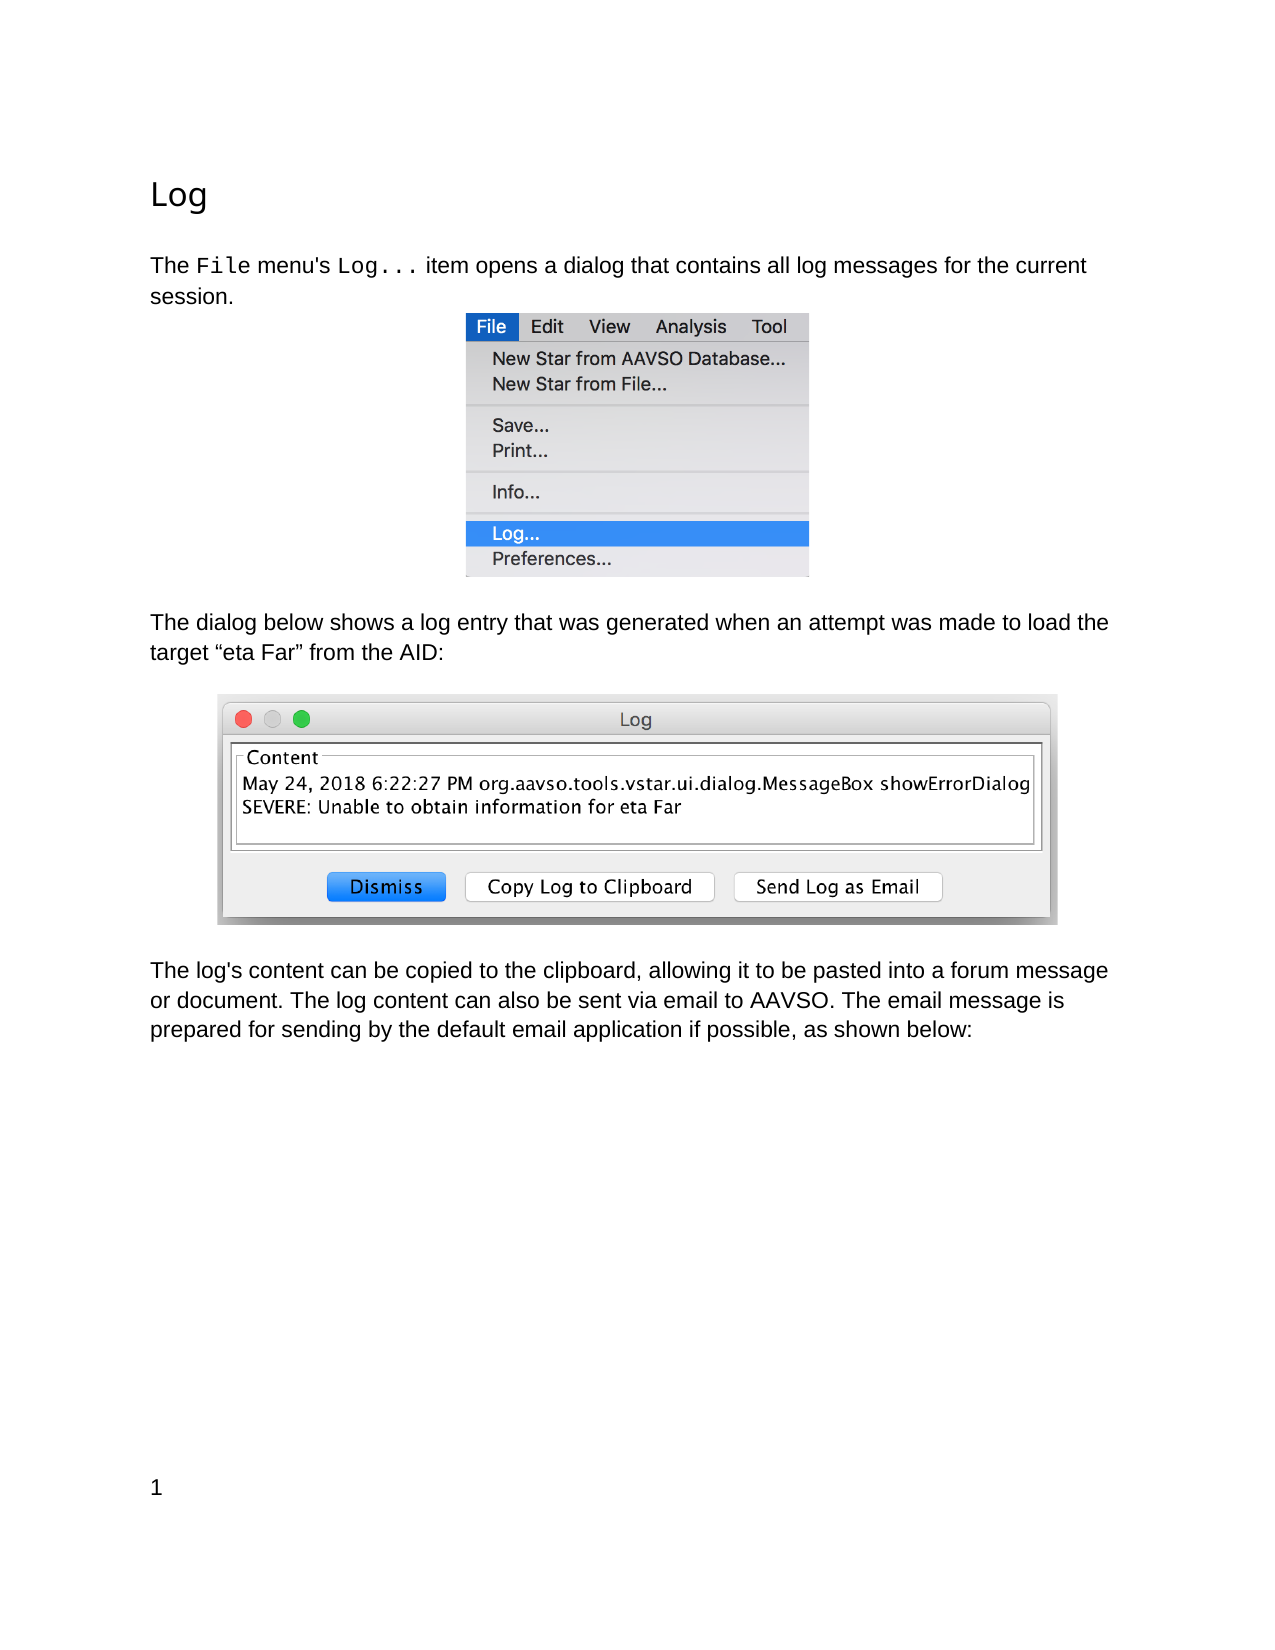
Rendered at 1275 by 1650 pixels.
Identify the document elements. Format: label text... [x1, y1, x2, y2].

subtitle Log [150, 171, 1125, 216]
text The File menu's Log... item opens a dialog that contains all log messages for the current session. [150, 252, 1125, 309]
table_header The dialog below shows a log entry that was generated when an attempt was made to load the target “eta Far” from the AID: [150, 313, 1125, 694]
picture [217, 694, 1058, 925]
text The log's content can be copied to the clipboard, allowing it to be pasted into a forum message or document. The log content can also be sent via email to AAVSO. The email message is prepared for sending by the default email application if possible, as shown below: [150, 958, 1125, 1042]
picture [465, 313, 810, 577]
